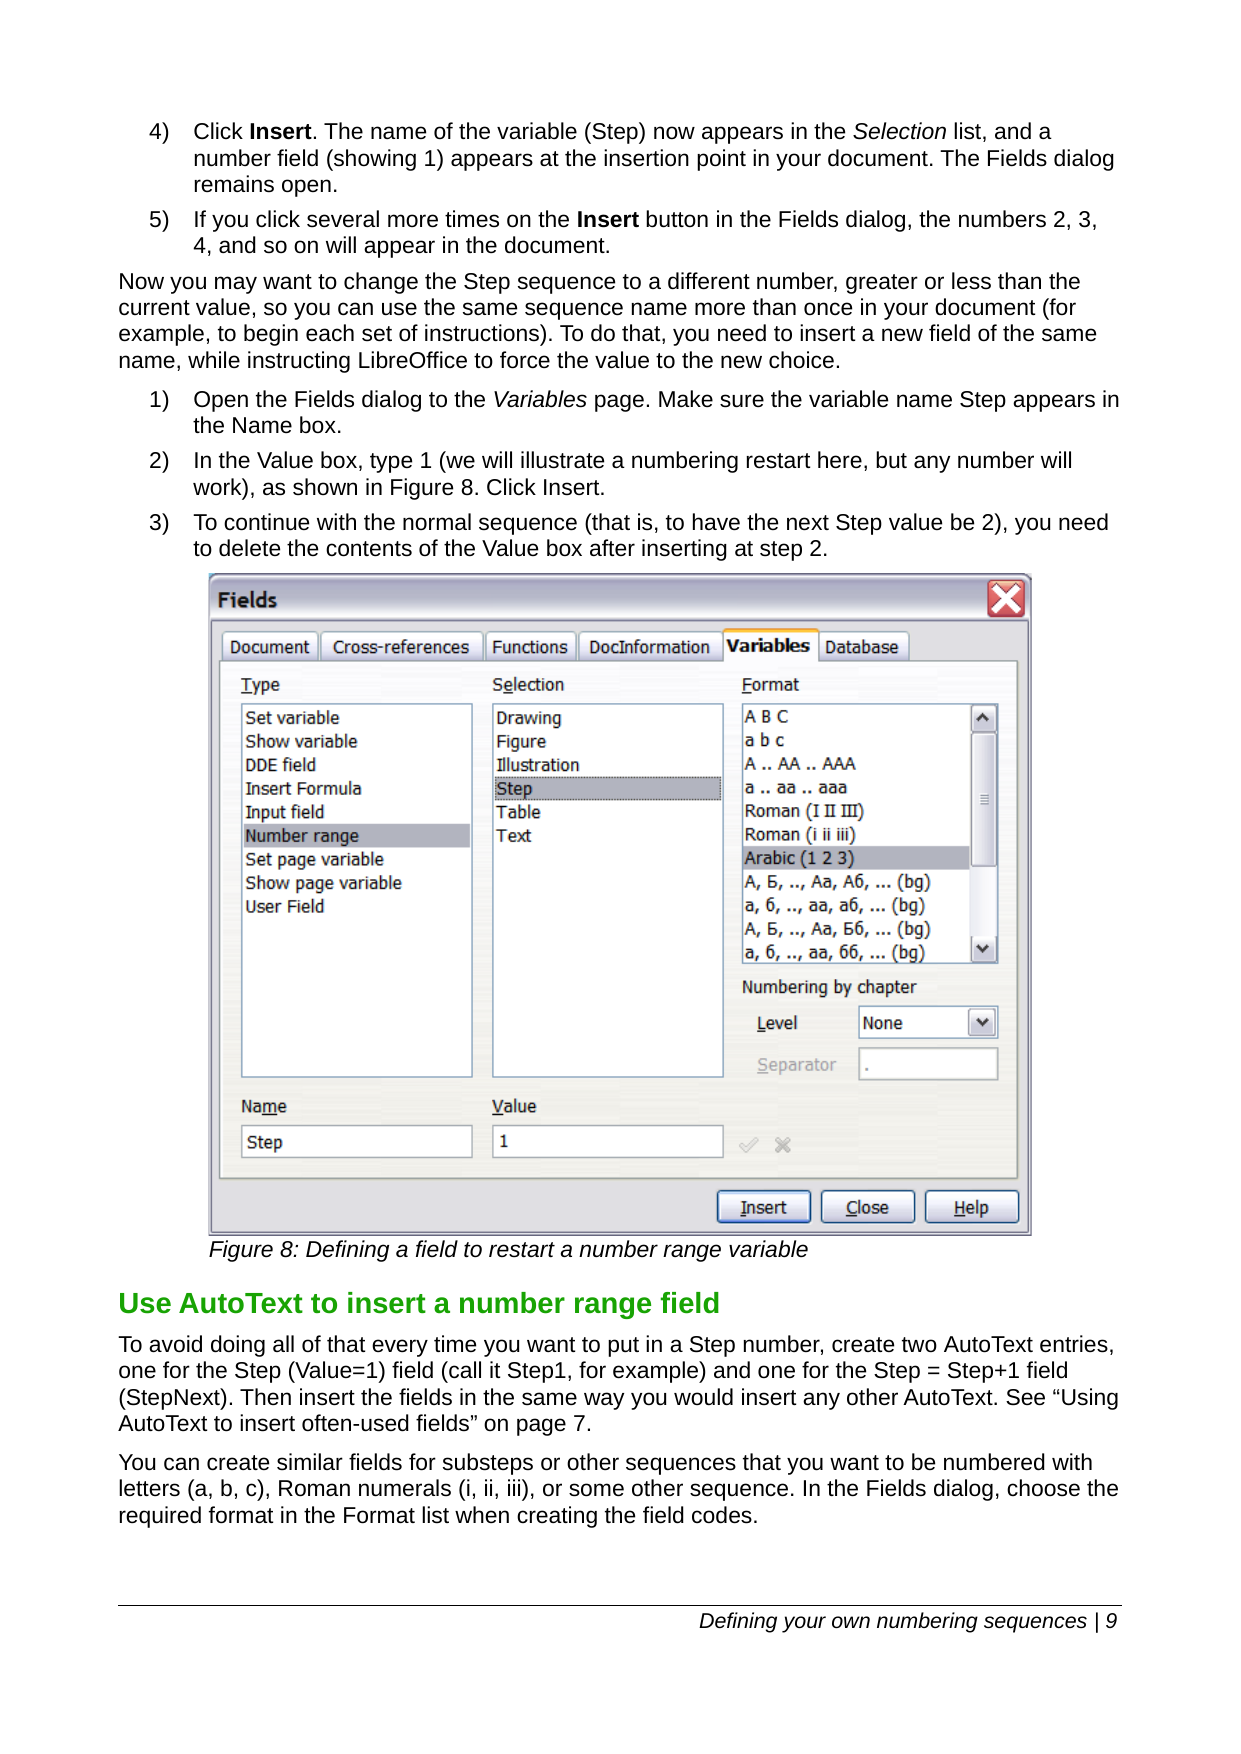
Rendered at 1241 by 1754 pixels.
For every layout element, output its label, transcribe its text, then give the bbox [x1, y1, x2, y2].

subtitle Use AutoText to insert a number range field [118, 1286, 1122, 1319]
text You can create similar fields for substeps or other sequences that you want to be numbered with letters (a, b, c), Roman numerals (i, ii, iii), or some other sequence. In the Fields dialog, choose the required format in the Format list when creating the field codes. [118, 1449, 1122, 1528]
text To avoid doing all of that every time you want to put in a Step number, create two AutoText entries, one for the Step (Value=1) field (call it Step1, for example) and one for the Step = Step+1 field (StepNext). Then insert the fields in the same way you would insert any other AutoText. See “Using AutoText to insert often-used fields” on page 7. [118, 1331, 1122, 1436]
text Figure 8: Defining a field to restart a number range variable [208, 1236, 1032, 1262]
list Now you may want to change the Step sequence to a different number, greater or less than the current value, so you can use the same sequence name more than once in your document (for example, to begin each set of instructions). To do that, you need to insert a new field of the same name, while instructing LibreOffice to force the value to the new choice. [118, 268, 1122, 373]
list Click Insert. The name of the variable (Step) now appears in the Selection list, and a number field (showing 1) appears at the insertion point in your document. The Fields dialog remains open. [169, 118, 1122, 197]
list To continue with the normal sequence (that is, to have the next Step value be 2), you need to delete the contents of the Value box after inserting at step 2. [169, 509, 1122, 561]
picture [208, 573, 1032, 1236]
list If you click several more times on the Insert button in the Fields dialog, the numbers 2, 3, 4, and so on will appear in the document. [169, 206, 1122, 259]
list Open the Fields dialog to the Variables page. Make sure the variable name Step appears in the Name box. [169, 386, 1122, 438]
list In the Value box, type 1 (we will illustrate a numbering restart here, but any number will work), as shown in Figure 8. Click Insert. [169, 447, 1122, 500]
